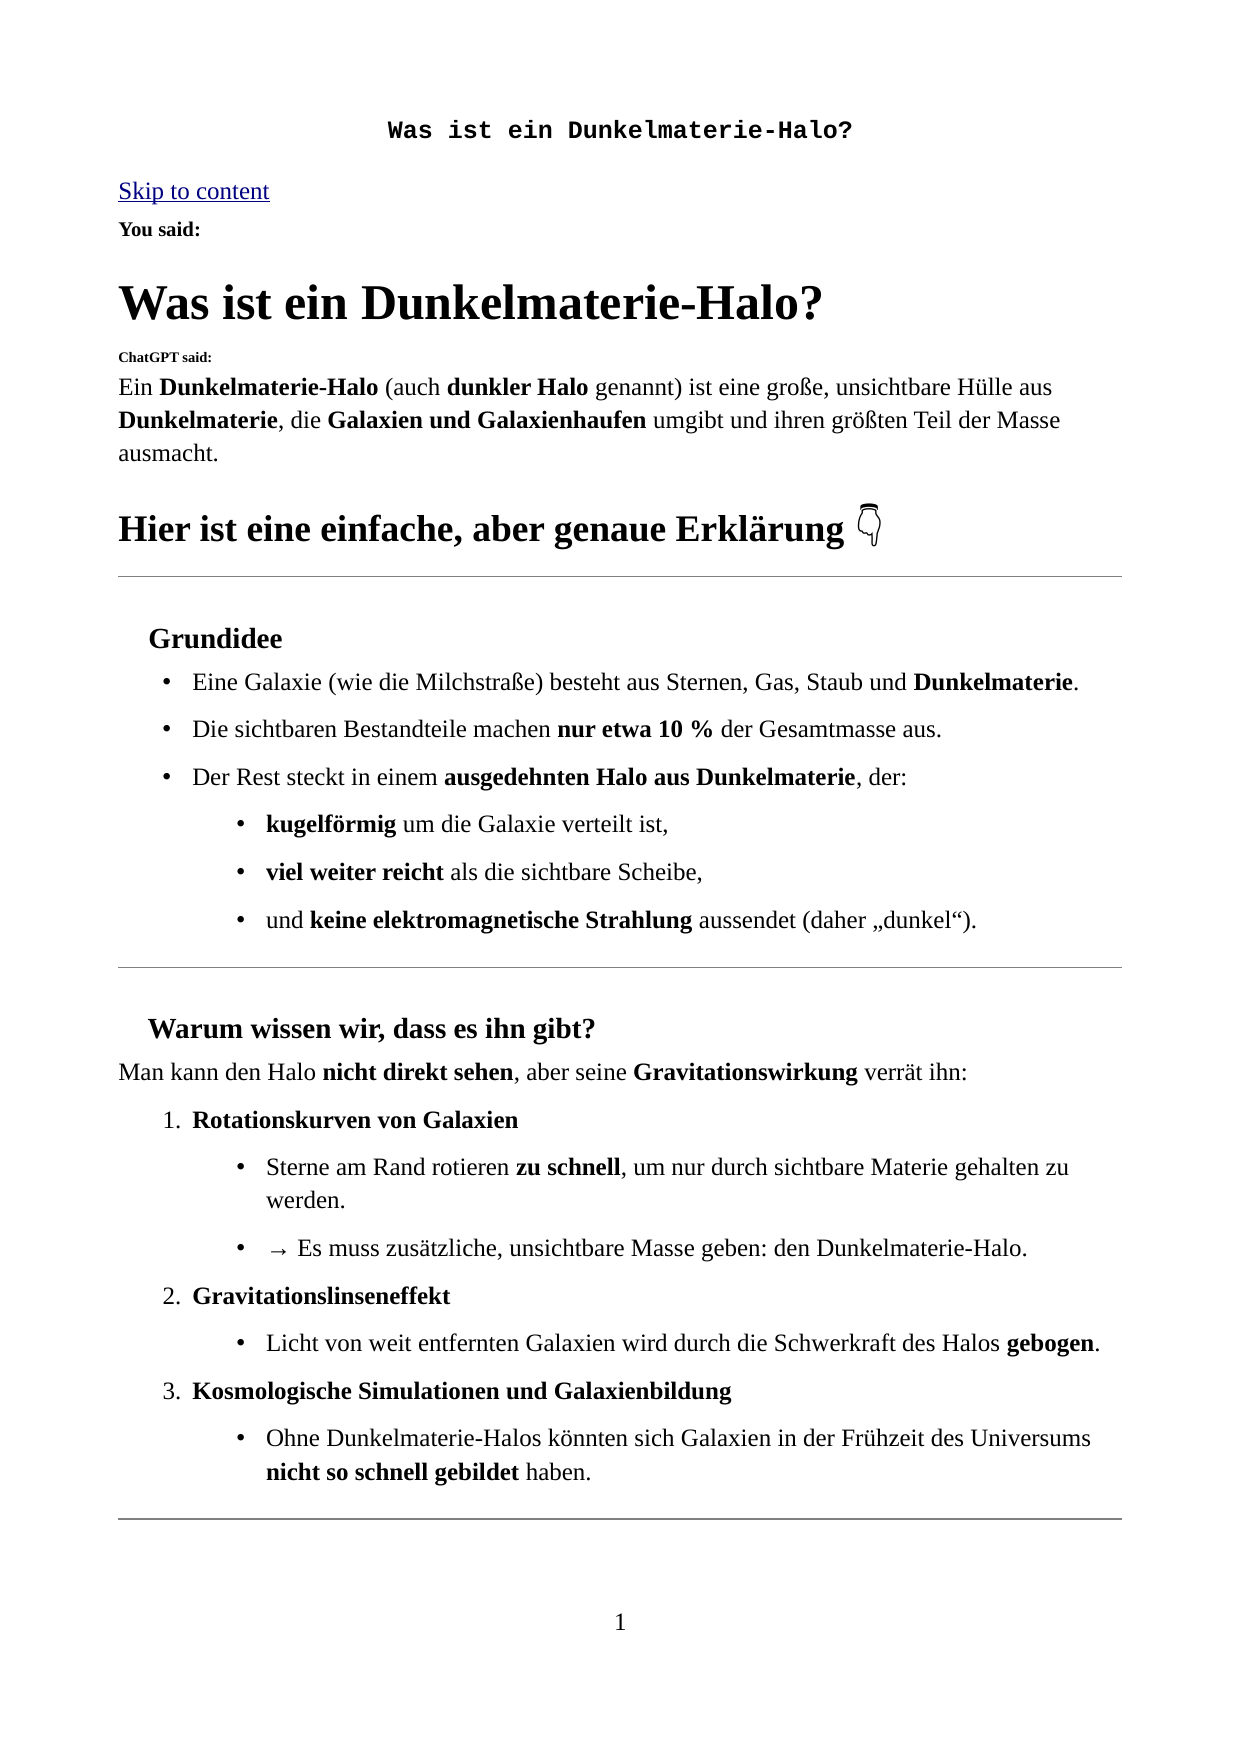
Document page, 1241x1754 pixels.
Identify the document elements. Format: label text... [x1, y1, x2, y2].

text Skip to content [118, 176, 1122, 205]
subtitle You said: [118, 217, 1122, 241]
list Sterne am Rand rotieren zu schnell, um nur durch sichtbare Materie gehalten zu werden. [236, 1152, 1122, 1214]
list Eine Galaxie (wie die Milchstraße) besteht aus Sternen, Gas, Staub und Dunkelmaterie. [162, 667, 1122, 696]
list Die sichtbaren Bestandteile machen nur etwa 10 % der Gesamtmasse aus. [162, 714, 1122, 743]
list Der Rest steckt in einem ausgedehnten Halo aus Dunkelmaterie, der: [162, 762, 1122, 791]
subtitle Hier ist eine einfache, aber genaue Erklärung 👇 [118, 506, 1122, 549]
text Ein Dunkelmaterie-Halo (auch dunkler Halo genannt) ist eine große, unsichtbare Hülle aus Dunkelmaterie, die Galaxien und Galaxienhaufen umgibt und ihren größten Teil der Masse ausmacht. [118, 372, 1122, 467]
list Kosmologische Simulationen und Galaxienbildung [162, 1376, 1122, 1405]
list → Es muss zusätzliche, unsichtbare Masse geben: den Dunkelmaterie-Halo. [236, 1233, 1122, 1262]
list Ohne Dunkelmaterie-Halos könnten sich Galaxien in der Frühzeit des Universums nicht so schnell gebildet haben. [236, 1423, 1122, 1485]
subtitle 🌌 Warum wissen wir, dass es ihn gibt? [118, 1011, 1122, 1045]
list Gravitationslinseneffekt [162, 1281, 1122, 1309]
list kugelförmig um die Galaxie verteilt ist, [236, 809, 1122, 838]
subtitle ChatGPT said: [118, 349, 1122, 366]
text Man kann den Halo nicht direkt sehen, aber seine Gravitationswirkung verrät ihn: [118, 1057, 1122, 1086]
list Rotationskurven von Galaxien [162, 1105, 1122, 1134]
subtitle Was ist ein Dunkelmaterie-Halo? [118, 272, 1122, 330]
list Licht von weit entfernten Galaxien wird durch die Schwerkraft des Halos gebogen. [236, 1328, 1122, 1357]
list und keine elektromagnetische Strahlung aussendet (daher „dunkel“). [236, 905, 1122, 933]
subtitle 🌀 Grundidee [118, 621, 1122, 654]
list viel weiter reicht als die sichtbare Scheibe, [236, 857, 1122, 886]
